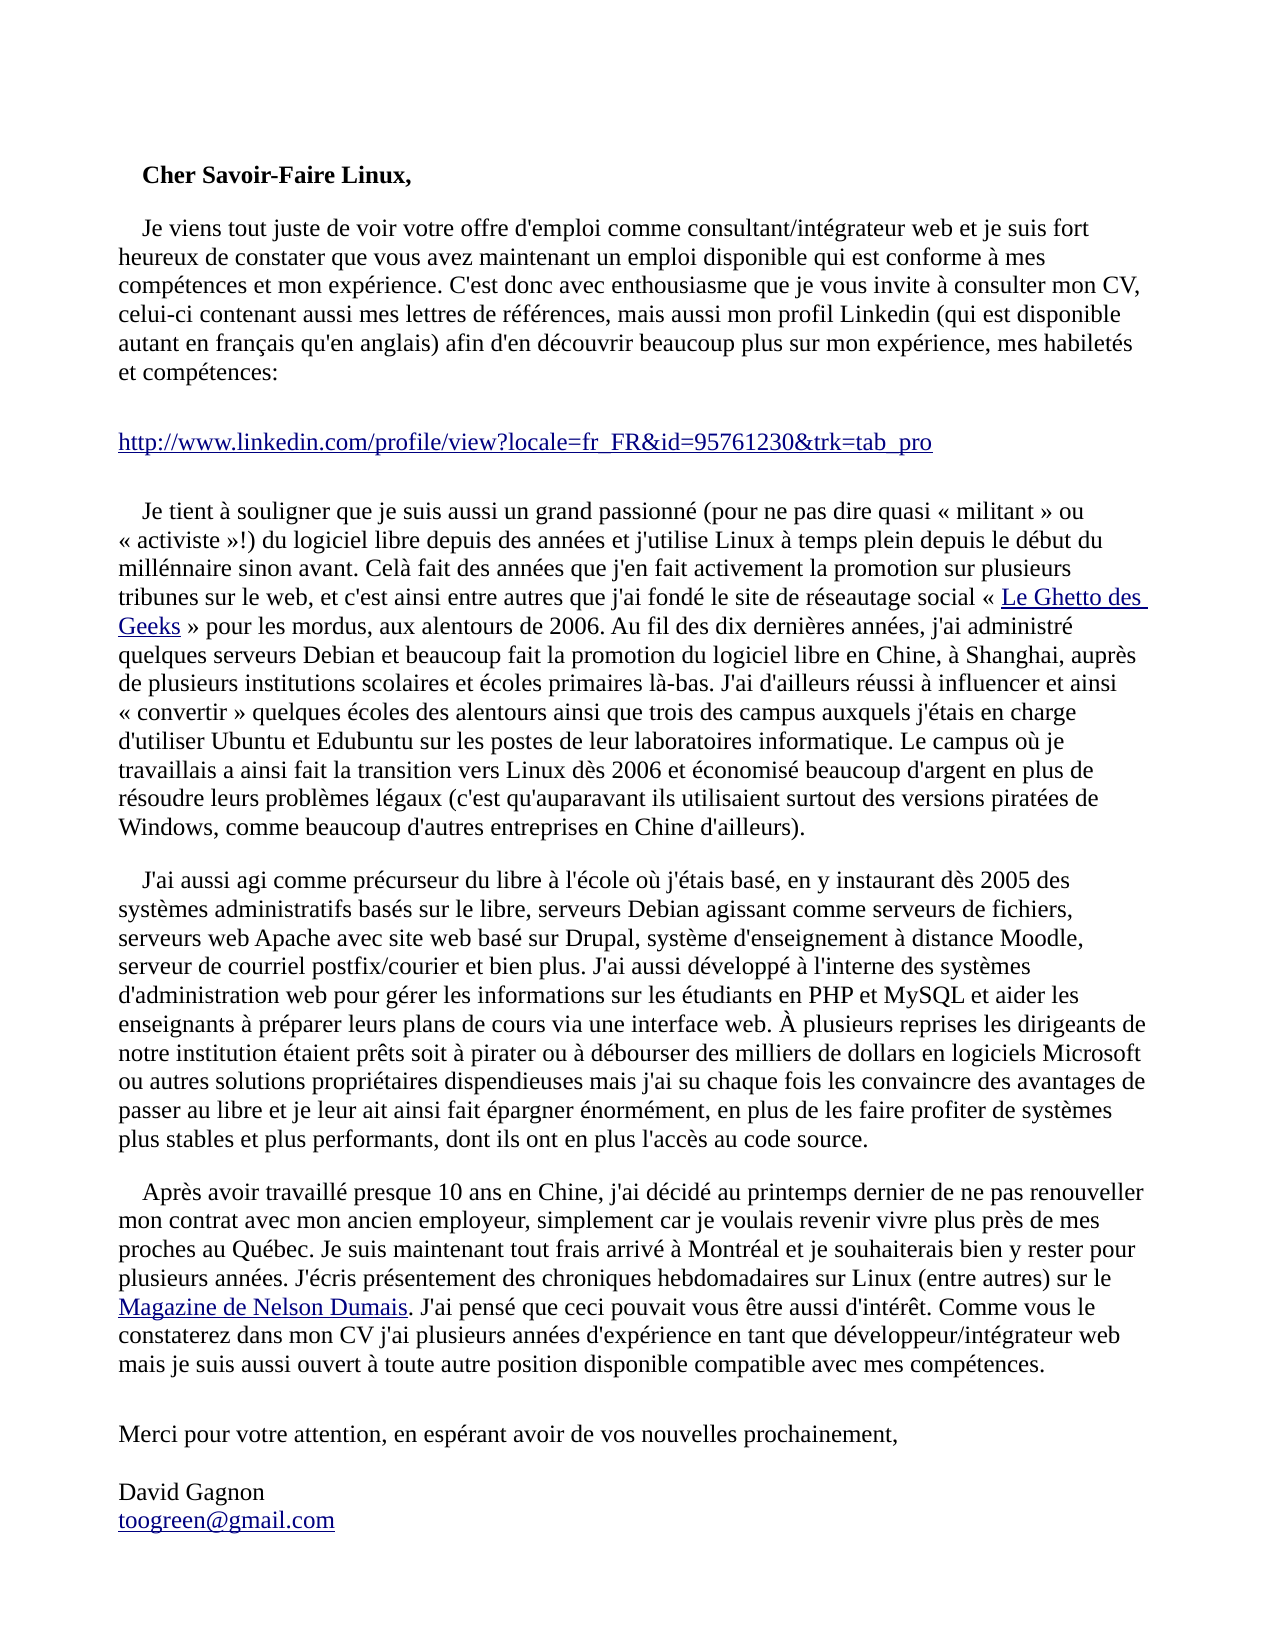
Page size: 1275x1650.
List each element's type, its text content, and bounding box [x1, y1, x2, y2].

text http://www.linkedin.com/profile/view?locale=fr_FR&id=95761230&trk=tab_pro [118, 427, 1157, 456]
text Merci pour votre attention, en espérant avoir de vos nouvelles prochainement, [118, 1419, 1157, 1448]
text Cher Savoir-Faire Linux, [118, 160, 1157, 189]
text Après avoir travaillé presque 10 ans en Chine, j'ai décidé au printemps dernier de ne pas renouveller mon contrat avec mon ancien employeur, simplement car je voulais revenir vivre plus près de mes proches au Québec. Je suis maintenant tout frais arrivé à Montréal et je souhaiterais bien y rester pour plusieurs années. J'écris présentement des chroniques hebdomadaires sur Linux (entre autres) sur le Magazine de Nelson Dumais. J'ai pensé que ceci pouvait vous être aussi d'intérêt. Comme vous le constaterez dans mon CV j'ai plusieurs années d'expérience en tant que développeur/intégrateur web mais je suis aussi ouvert à toute autre position disponible compatible avec mes compétences. [118, 1177, 1157, 1378]
text J'ai aussi agi comme précurseur du libre à l'école où j'étais basé, en y instaurant dès 2005 des systèmes administratifs basés sur le libre, serveurs Debian agissant comme serveurs de fichiers, serveurs web Apache avec site web basé sur Drupal, système d'enseignement à distance Moodle, serveur de courriel postfix/courier et bien plus. J'ai aussi développé à l'interne des systèmes d'administration web pour gérer les informations sur les étudiants en PHP et MySQL et aider les enseignants à préparer leurs plans de cours via une interface web. À plusieurs reprises les dirigeants de notre institution étaient prêts soit à pirater ou à débourser des milliers de dollars en logiciels Microsoft ou autres solutions propriétaires dispendieuses mais j'ai su chaque fois les convaincre des avantages de passer au libre et je leur ait ainsi fait épargner énormément, en plus de les faire profiter de systèmes plus stables et plus performants, dont ils ont en plus l'accès au code source. [118, 865, 1157, 1153]
text toogreen@gmail.com [118, 1506, 1157, 1534]
text Je tient à souligner que je suis aussi un grand passionné (pour ne pas dire quasi « militant » ou « activiste »!) du logiciel libre depuis des années et j'utilise Linux à temps plein depuis le début du millénnaire sinon avant. Celà fait des années que j'en fait activement la promotion sur plusieurs tribunes sur le web, et c'est ainsi entre autres que j'ai fondé le site de réseautage social « Le Ghetto des Geeks » pour les mordus, aux alentours de 2006. Au fil des dix dernières années, j'ai administré quelques serveurs Debian et beaucoup fait la promotion du logiciel libre en Chine, à Shanghai, auprès de plusieurs institutions scolaires et écoles primaires là-bas. J'ai d'ailleurs réussi à influencer et ainsi « convertir » quelques écoles des alentours ainsi que trois des campus auxquels j'étais en charge d'utiliser Ubuntu et Edubuntu sur les postes de leur laboratoires informatique. Le campus où je travaillais a ainsi fait la transition vers Linux dès 2006 et économisé beaucoup d'argent en plus de résoudre leurs problèmes légaux (c'est qu'auparavant ils utilisaient surtout des versions piratées de Windows, comme beaucoup d'autres entreprises en Chine d'ailleurs). [118, 496, 1157, 841]
text Je viens tout juste de voir votre offre d'emploi comme consultant/intégrateur web et je suis fort heureux de constater que vous avez maintenant un emploi disponible qui est conforme à mes compétences et mon expérience. C'est donc avec enthousiasme que je vous invite à consulter mon CV, celui-ci contenant aussi mes lettres de références, mais aussi mon profil Linkedin (qui est disponible autant en français qu'en anglais) afin d'en découvrir beaucoup plus sur mon expérience, mes habiletés et compétences: [118, 213, 1157, 386]
text David Gagnon [118, 1477, 1157, 1506]
